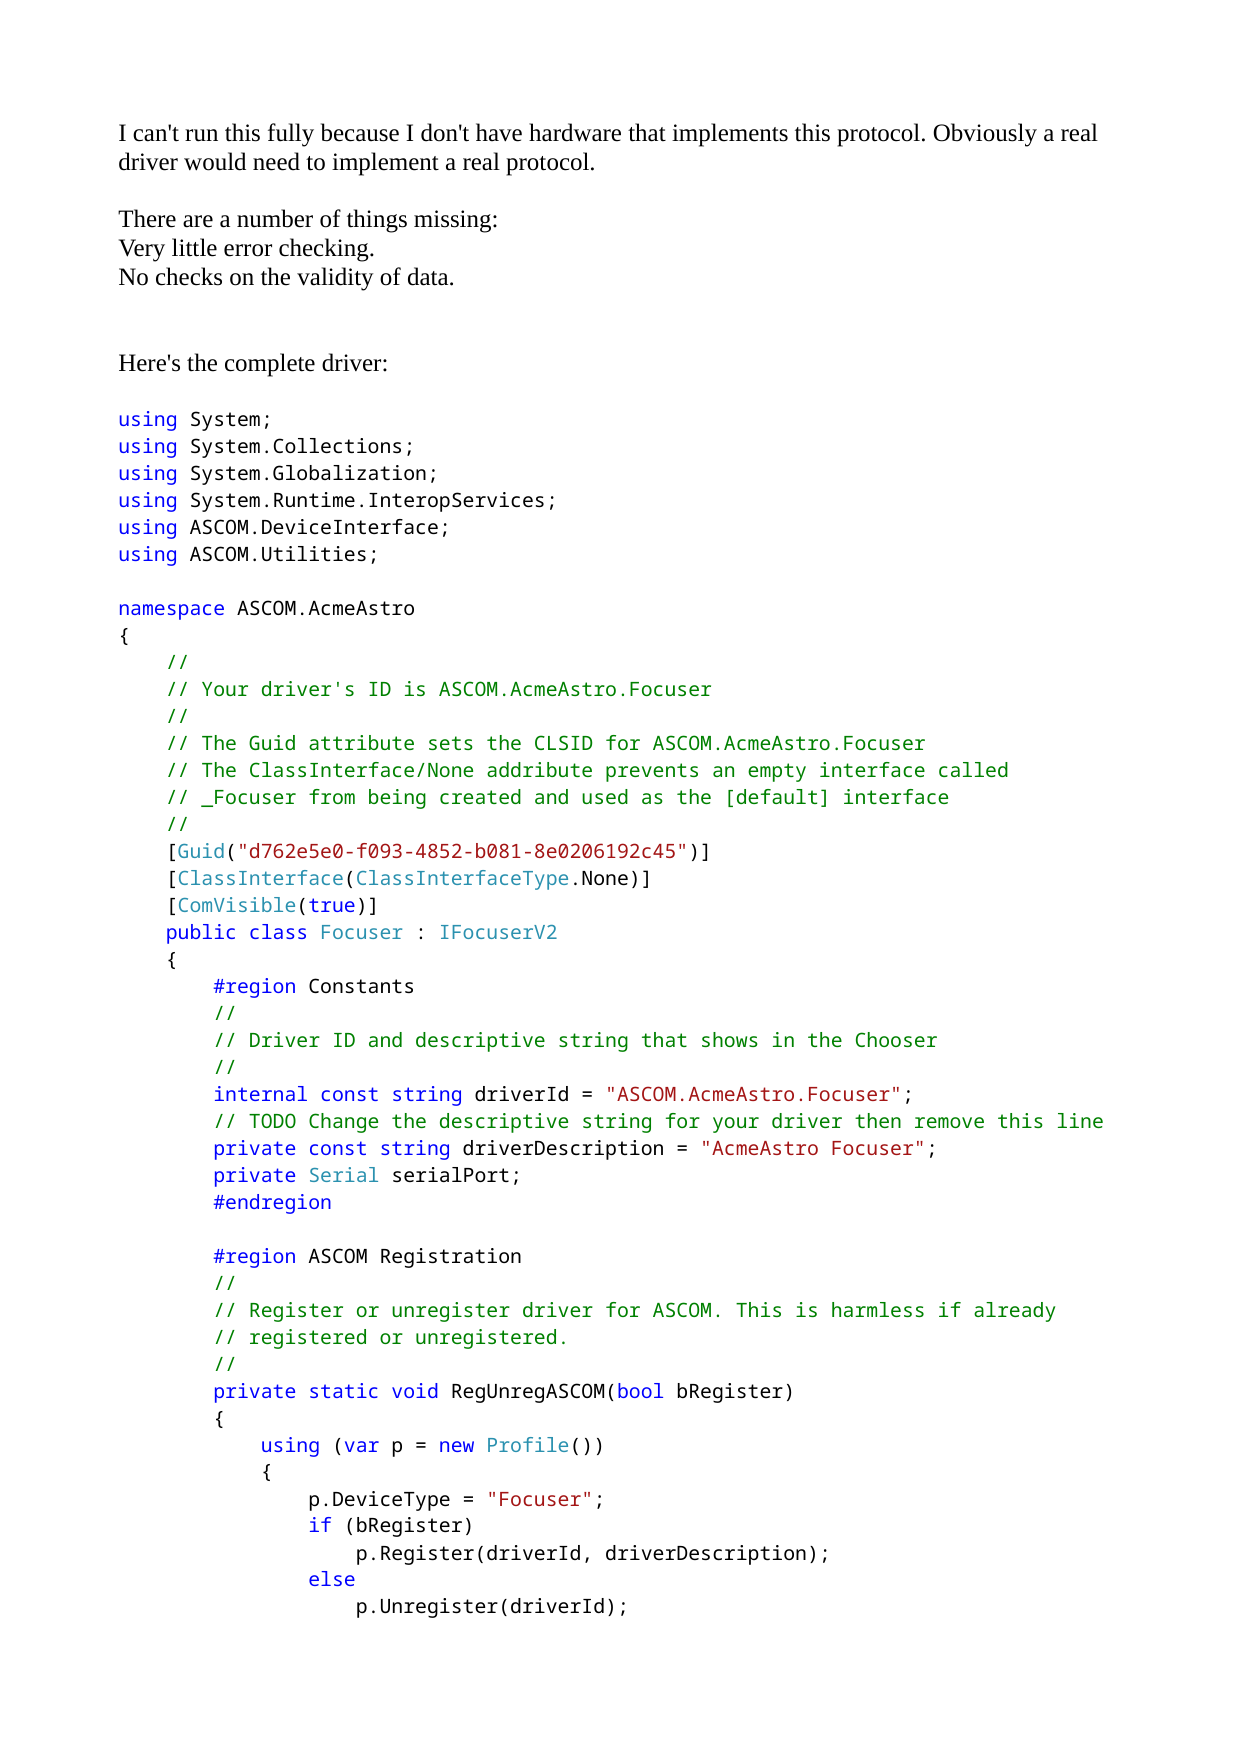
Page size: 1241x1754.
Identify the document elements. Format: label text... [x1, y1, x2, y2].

text { [118, 1458, 1122, 1485]
text Here's the complete driver: [118, 348, 1122, 377]
text // registered or unregistered. [118, 1323, 1122, 1350]
text // [118, 702, 1122, 729]
text private const string driverDescription = "AcmeAstro Focuser"; [118, 1134, 1122, 1161]
text #region ASCOM Registration [118, 1242, 1122, 1269]
text private static void RegUnregASCOM(bool bRegister) [118, 1377, 1122, 1404]
text #region Constants [118, 972, 1122, 999]
text #endregion [118, 1188, 1122, 1215]
text p.DeviceType = "Focuser"; [118, 1485, 1122, 1512]
text Very little error checking. [118, 233, 1122, 262]
text using System.Collections; [118, 433, 1122, 459]
text private Serial serialPort; [118, 1161, 1122, 1188]
text // [118, 1053, 1122, 1080]
text // Your driver's ID is ASCOM.AcmeAstro.Focuser [118, 675, 1122, 702]
text p.Unregister(driverId); [118, 1593, 1122, 1620]
text using (var p = new Profile()) [118, 1431, 1122, 1458]
text [ComVisible(true)] [118, 891, 1122, 918]
text using ASCOM.DeviceInterface; [118, 513, 1122, 541]
text // [118, 1350, 1122, 1377]
text namespace ASCOM.AcmeAstro [118, 594, 1122, 621]
text There are a number of things missing: [118, 204, 1122, 233]
text No checks on the validity of data. [118, 262, 1122, 291]
text [ClassInterface(ClassInterfaceType.None)] [118, 864, 1122, 891]
text using System.Globalization; [118, 459, 1122, 487]
text // The ClassInterface/None addribute prevents an empty interface called [118, 756, 1122, 783]
text public class Focuser : IFocuserV2 [118, 918, 1122, 945]
text // [118, 999, 1122, 1026]
text I can't run this fully because I don't have hardware that implements this protocol. Obviously a real driver would need to implement a real protocol. [118, 118, 1122, 176]
text // [118, 810, 1122, 837]
text internal const string driverId = "ASCOM.AcmeAstro.Focuser"; [118, 1080, 1122, 1107]
text p.Register(driverId, driverDescription); [118, 1539, 1122, 1566]
text // Driver ID and descriptive string that shows in the Chooser [118, 1026, 1122, 1053]
text // [118, 648, 1122, 675]
text // The Guid attribute sets the CLSID for ASCOM.AcmeAstro.Focuser [118, 729, 1122, 756]
text { [118, 1404, 1122, 1431]
text else [118, 1566, 1122, 1593]
text // _Focuser from being created and used as the [default] interface [118, 783, 1122, 810]
text // Register or unregister driver for ASCOM. This is harmless if already [118, 1296, 1122, 1323]
text using System; [118, 406, 1122, 433]
text [Guid("d762e5e0-f093-4852-b081-8e0206192c45")] [118, 837, 1122, 864]
text using System.Runtime.InteropServices; [118, 487, 1122, 513]
text // [118, 1269, 1122, 1296]
text using ASCOM.Utilities; [118, 541, 1122, 567]
text { [118, 621, 1122, 648]
text { [118, 945, 1122, 972]
text // TODO Change the descriptive string for your driver then remove this line [118, 1107, 1122, 1134]
text if (bRegister) [118, 1512, 1122, 1539]
